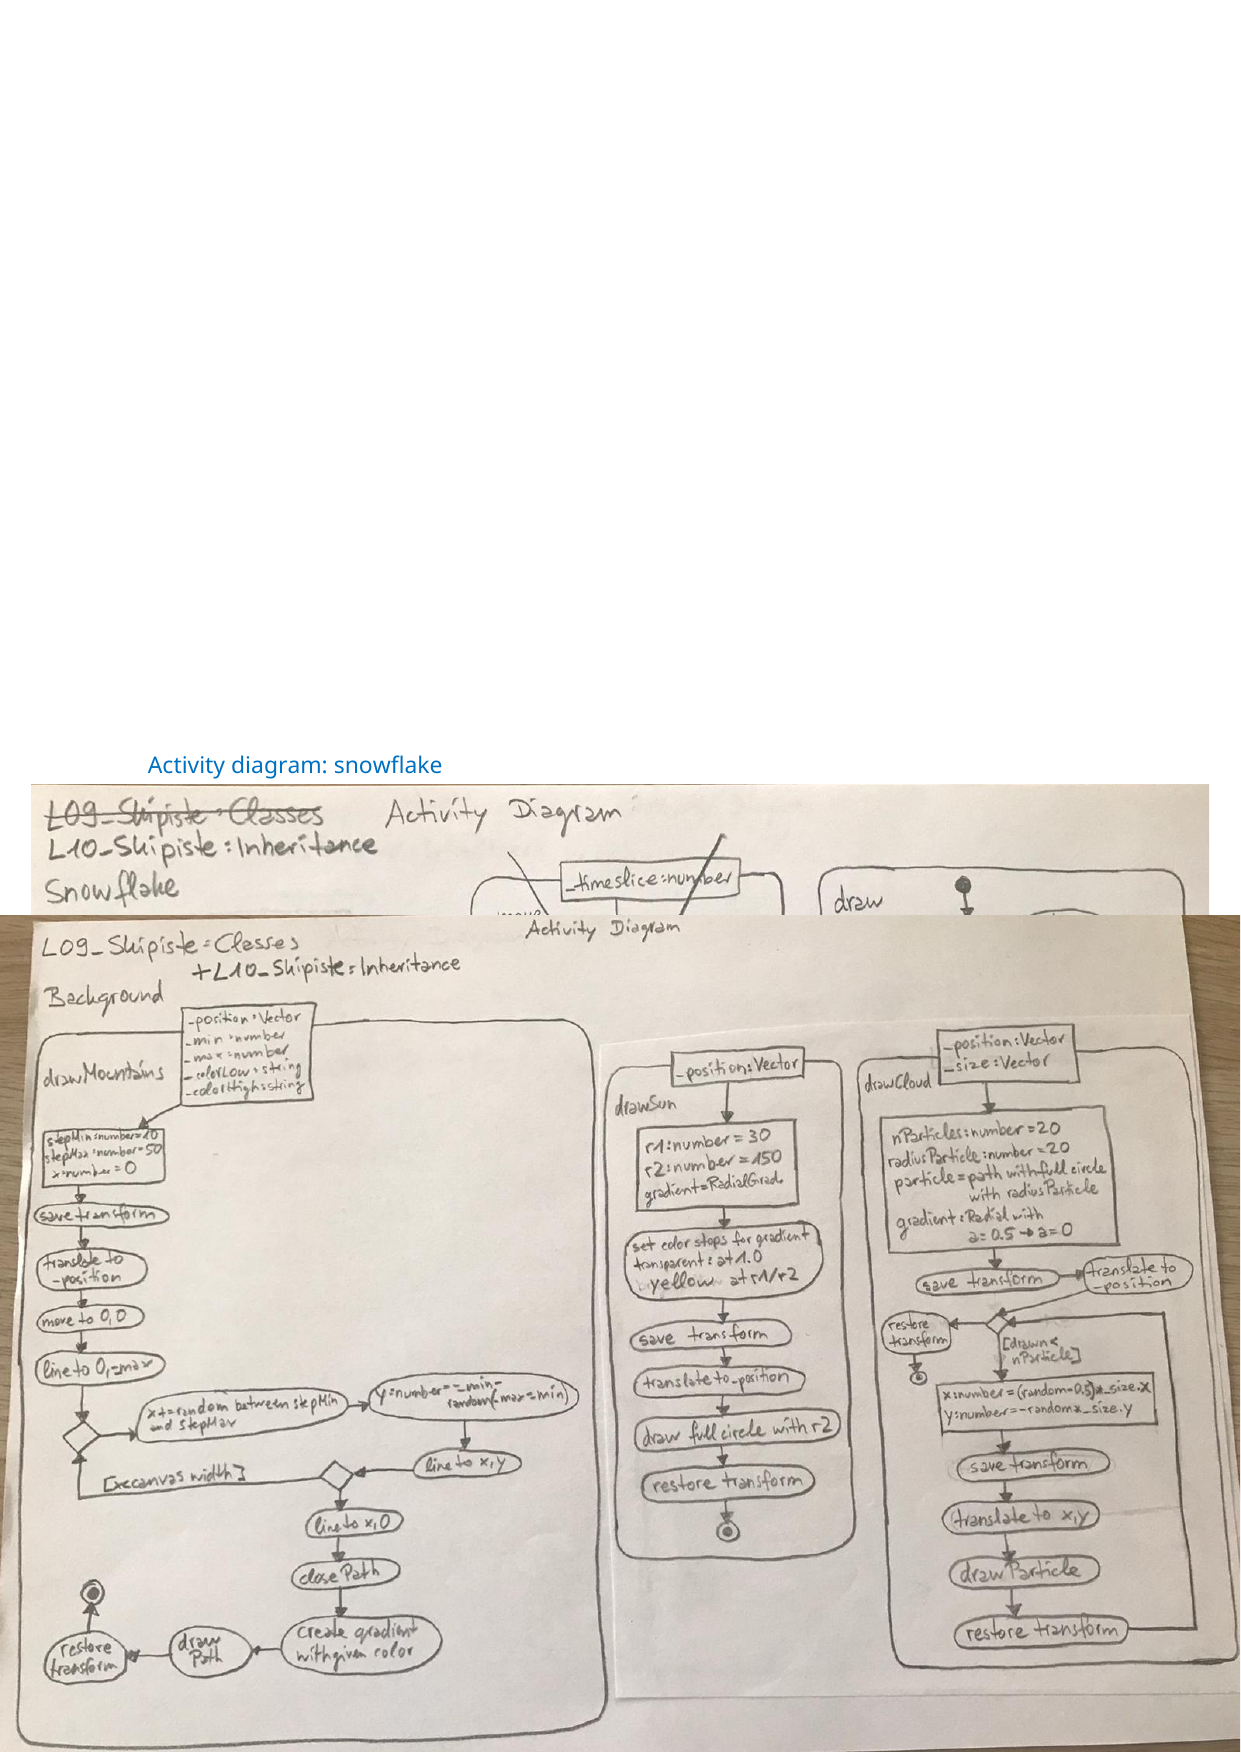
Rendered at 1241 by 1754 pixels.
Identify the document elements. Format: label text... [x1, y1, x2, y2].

text Activity diagram: snowflake [148, 749, 1093, 780]
